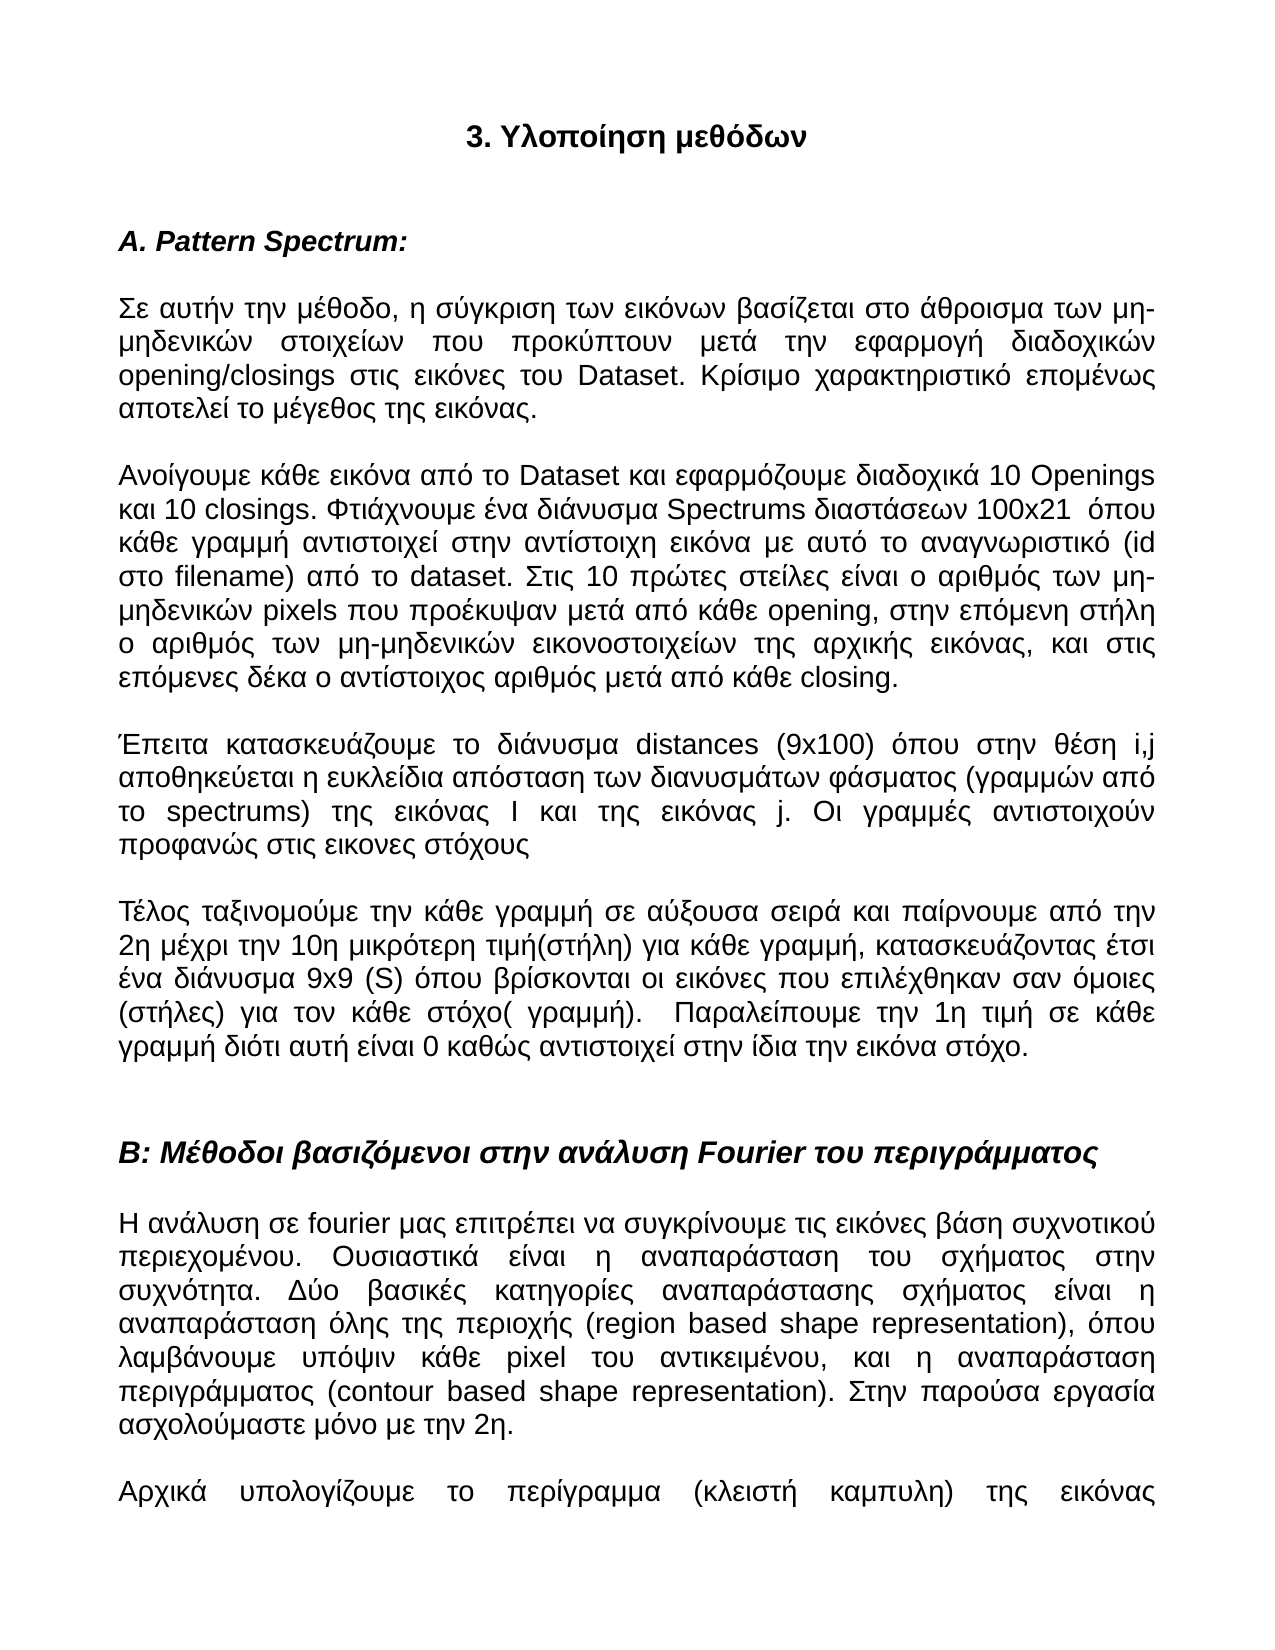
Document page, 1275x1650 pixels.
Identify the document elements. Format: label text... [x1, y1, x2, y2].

text Η ανάλυση σε fourier μας επιτρέπει να συγκρίνουμε τις εικόνες βάση συχνοτικού περιεχομένου. Ουσιαστικά είναι η αναπαράσταση του σχήματος στην συχνότητα. Δύο βασικές κατηγορίες αναπαράστασης σχήματος είναι η αναπαράσταση όλης της περιοχής (region based shape representation), όπου λαμβάνουμε υπόψιν κάθε pixel του αντικειμένου, και η αναπαράσταση περιγράμματος (contour based shape representation). Στην παρούσα εργασία ασχολούμαστε μόνο με την 2η. [118, 1206, 1157, 1441]
text 3. Υλοποίηση μεθόδων [117, 118, 1157, 154]
text Ανοίγουμε κάθε εικόνα από το Dataset και εφαρμόζουμε διαδοχικά 10 Openings και 10 closings. Φτιάχνουμε ένα διάνυσμα Spectrums διαστάσεων 100x21 όπου κάθε γραμμή αντιστοιχεί στην αντίστοιχη εικόνα με αυτό το αναγνωριστικό (id στο filename) από το dataset. Στις 10 πρώτες στείλες είναι ο αριθμός των μη-μηδενικών pixels που προέκυψαν μετά από κάθε opening, στην επόμενη στήλη ο αριθμός των μη-μηδενικών εικονοστοιχείων της αρχικής εικόνας, και στις επόμενες δέκα ο αντίστοιχος αριθμός μετά από κάθε closing. [118, 458, 1157, 693]
text Τέλος ταξινομούμε την κάθε γραμμή σε αύξουσα σειρά και παίρνουμε από την 2η μέχρι την 10η μικρότερη τιμή(στήλη) για κάθε γραμμή, κατασκευάζοντας έτσι ένα διάνυσμα 9x9 (S) όπου βρίσκονται οι εικόνες που επιλέχθηκαν σαν όμοιες (στήλες) για τον κάθε στόχο( γραμμή). Παραλείπουμε την 1η τιμή σε κάθε γραμμή διότι αυτή είναι 0 καθώς αντιστοιχεί στην ίδια την εικόνα στόχο. [118, 894, 1157, 1062]
text Β: Μέθοδοι βασιζόμενοι στην ανάλυση Fourier του περιγράμματος [118, 1134, 1157, 1170]
text Αρχικά υπολογίζουμε το περίγραμμα (κλειστή καμπυλη) της εικόνας [118, 1474, 1157, 1508]
text Έπειτα κατασκευάζουμε το διάνυσμα distances (9x100) όπου στην θέση i,j αποθηκεύεται η ευκλείδια απόσταση των διανυσμάτων φάσματος (γραμμών από το spectrums) της εικόνας I και της εικόνας j. Οι γραμμές αντιστοιχούν προφανώς στις εικονες στόχους [118, 727, 1157, 861]
text Σε αυτήν την μέθοδο, η σύγκριση των εικόνων βασίζεται στο άθροισμα των μη-μηδενικών στοιχείων που προκύπτουν μετά την εφαρμογή διαδοχικών opening/closings στις εικόνες του Dataset. Κρίσιμο χαρακτηριστικό επομένως αποτελεί το μέγεθος της εικόνας. [118, 291, 1157, 425]
text A. Pattern Spectrum: [118, 223, 1157, 257]
